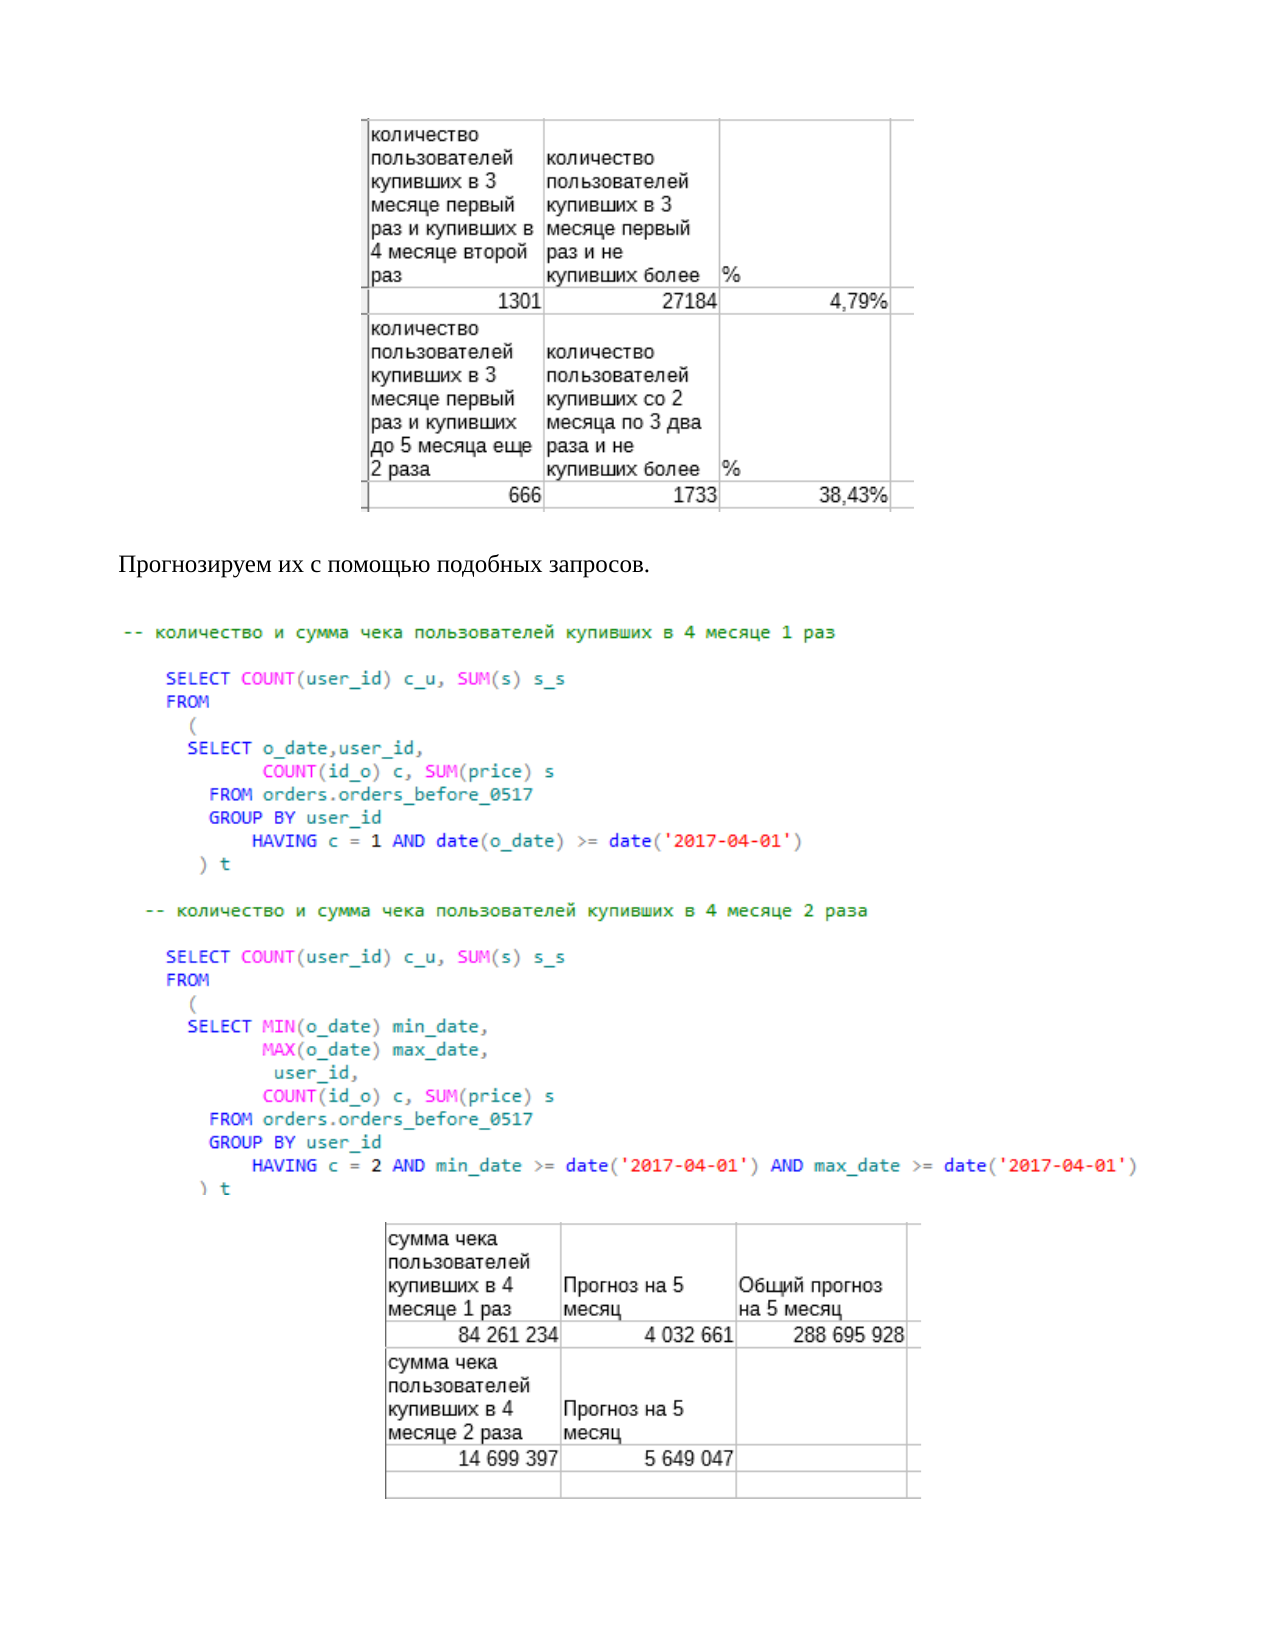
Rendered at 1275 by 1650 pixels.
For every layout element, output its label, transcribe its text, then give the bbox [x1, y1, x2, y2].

picture [385, 1222, 922, 1499]
picture [118, 606, 1157, 1195]
picture [361, 118, 914, 512]
text Прогнозируем их с помощью подобных запросов. [118, 549, 1157, 578]
